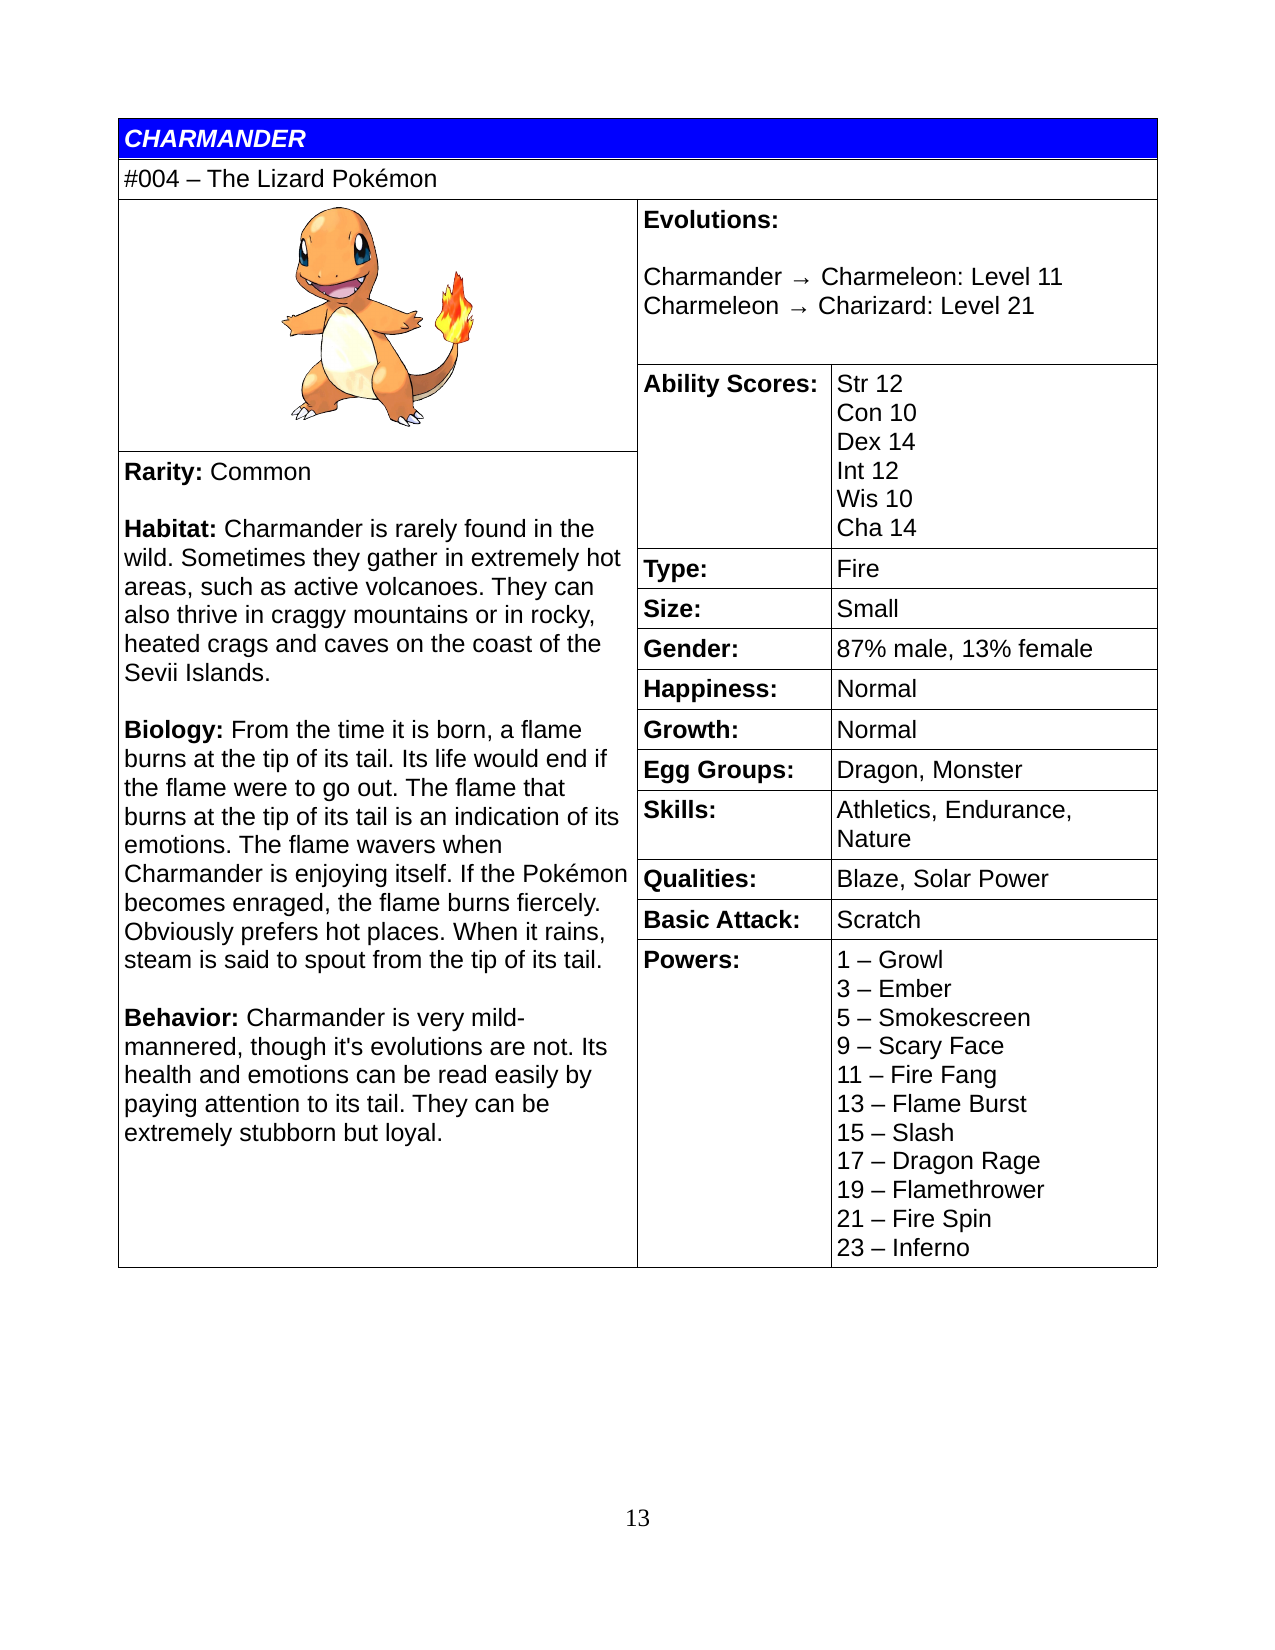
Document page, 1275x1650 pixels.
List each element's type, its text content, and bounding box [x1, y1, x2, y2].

table_cell #004 – The Lizard Pokémon [119, 160, 1157, 199]
table_cell Growth: [638, 710, 831, 749]
table_cell Skills: [638, 791, 831, 859]
table_cell Type: [638, 549, 831, 588]
table_cell Size: [638, 589, 831, 628]
table_cell Athletics, Endurance, Nature [832, 791, 1157, 859]
table_cell Happiness: [638, 670, 831, 709]
table_cell Egg Groups: [638, 750, 831, 789]
table_cell 87% male, 13% female [832, 629, 1157, 669]
table_cell Normal [832, 670, 1157, 709]
table_cell Rarity: Common Habitat: Charmander is rarely found in the wild. Sometimes they gather in extremely hot areas, such as active volcanoes. They can also thrive in craggy mountains or in rocky, heated crags and caves on the coast of the Sevii Islands. Biology: From the time it is born, a flame burns at the tip of its tail. Its life would end if the flame were to go out. The flame that burns at the tip of its tail is an indication of its emotions. The flame wavers when Charmander is enjoying itself. If the Pokémon becomes enraged, the flame burns fiercely. Obviously prefers hot places. When it rains, steam is said to spout from the tip of its tail. Behavior: Charmander is very mild-mannered, though it's evolutions are not. Its health and emotions can be read easily by paying attention to its tail. They can be extremely stubborn but loyal. [119, 452, 637, 1267]
table_cell Qualities: [638, 860, 831, 899]
table_cell Fire [832, 549, 1157, 588]
table_cell Small [832, 589, 1157, 628]
table_header CHARMANDER [119, 119, 1157, 158]
table_cell Gender: [638, 629, 831, 669]
table_cell 1 – Growl 3 – Ember 5 – Smokescreen 9 – Scary Face 11 – Fire Fang 13 – Flame Burst 15 – Slash 17 – Dragon Rage 19 – Flamethrower 21 – Fire Spin 23 – Inferno [832, 940, 1157, 1267]
table_cell Dragon, Monster [832, 750, 1157, 789]
table_cell Scratch [832, 900, 1157, 939]
table_cell Powers: [638, 940, 831, 1267]
table_cell Evolutions: Charmander → Charmeleon: Level 11 Charmeleon → Charizard: Level 21 [638, 200, 1157, 364]
table_cell Normal [832, 710, 1157, 749]
table_cell Basic Attack: [638, 900, 831, 939]
table_cell Blaze, Solar Power [832, 860, 1157, 899]
table_cell Ability Scores: [638, 365, 831, 548]
table_cell [119, 200, 637, 451]
picture [281, 207, 474, 427]
table_cell Str 12 Con 10 Dex 14 Int 12 Wis 10 Cha 14 [832, 365, 1157, 548]
